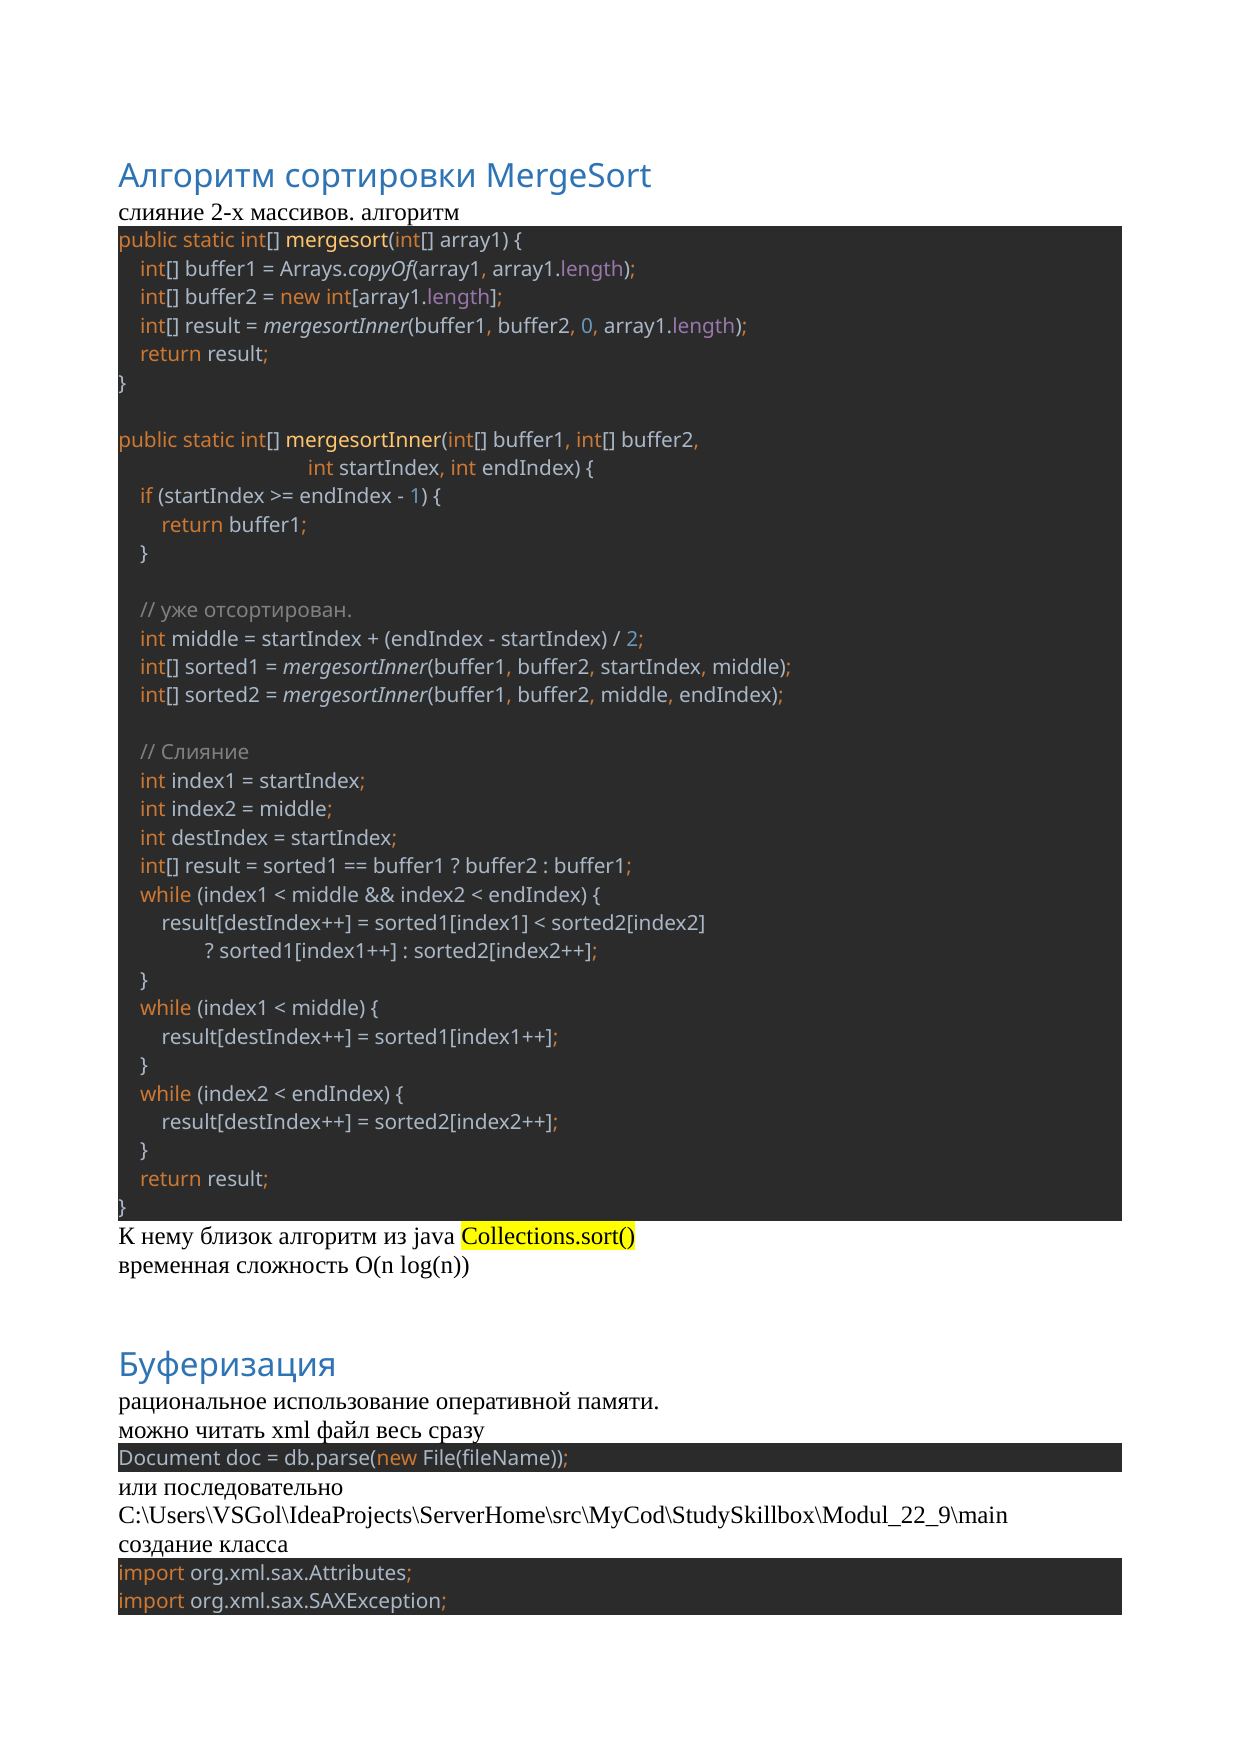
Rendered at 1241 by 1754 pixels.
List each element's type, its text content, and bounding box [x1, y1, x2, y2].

text создание класса [118, 1529, 1122, 1558]
text К нему близок алгоритм из java Collections.sort() [118, 1221, 1122, 1250]
subtitle Буферизация [118, 1341, 1122, 1386]
text import org.xml.sax.Attributes; import org.xml.sax.SAXException; [118, 1558, 1122, 1615]
text public static int[] mergesort(int[] array1) { int[] buffer1 = Arrays.copyOf(array1, array1.length); int[] buffer2 = new int[array1.length]; int[] result = mergesortInner(buffer1, buffer2, 0, array1.length); return result; } public static int[] mergesortInner(int[] buffer1, int[] buffer2, int startIndex, int endIndex) { if (startIndex >= endIndex - 1) { return buffer1; } // уже отсортирован. int middle = startIndex + (endIndex - startIndex) / 2; int[] sorted1 = mergesortInner(buffer1, buffer2, startIndex, middle); int[] sorted2 = mergesortInner(buffer1, buffer2, middle, endIndex); // Слияние int index1 = startIndex; int index2 = middle; int destIndex = startIndex; int[] result = sorted1 == buffer1 ? buffer2 : buffer1; while (index1 < middle && index2 < endIndex) { result[destIndex++] = sorted1[index1] < sorted2[index2] ? sorted1[index1++] : sorted2[index2++]; } while (index1 < middle) { result[destIndex++] = sorted1[index1++]; } while (index2 < endIndex) { result[destIndex++] = sorted2[index2++]; } return result; } [118, 226, 1122, 1221]
subtitle Алгоритм сортировки MergeSort [118, 151, 1122, 197]
text слияние 2-х массивов. алгоритм [118, 197, 1122, 226]
text рациональное использование оперативной памяти. [118, 1386, 1122, 1415]
text можно читать xml файл весь сразу [118, 1415, 1122, 1443]
text Document doc = db.parse(new File(fileName)); [118, 1443, 1122, 1472]
text временная сложность O(n log(n)) [118, 1250, 1122, 1278]
text или последовательно [118, 1472, 1122, 1501]
text C:\Users\VSGol\IdeaProjects\ServerHome\src\MyCod\StudySkillbox\Modul_22_9\main [118, 1501, 1122, 1529]
